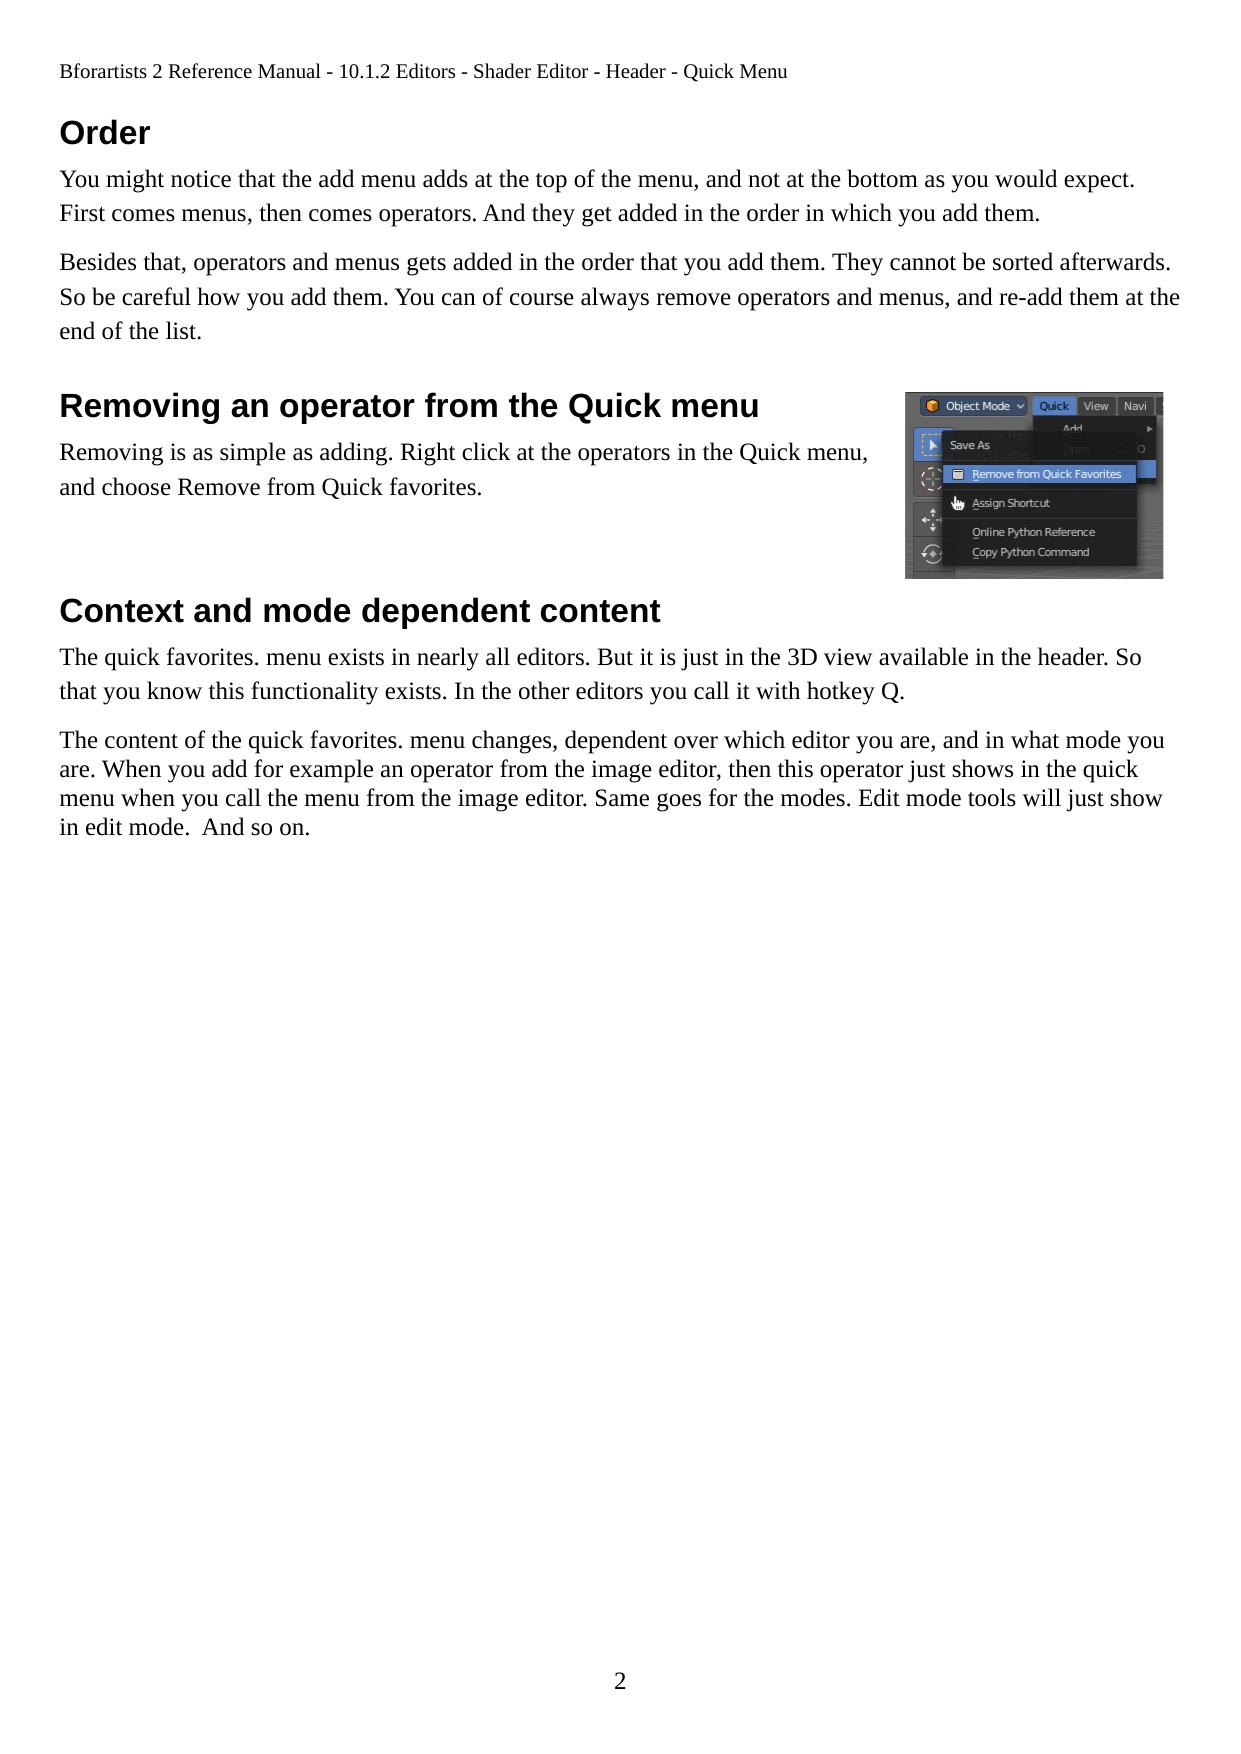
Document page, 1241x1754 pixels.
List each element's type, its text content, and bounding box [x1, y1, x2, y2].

picture [905, 392, 1164, 579]
text You might notice that the add menu adds at the top of the menu, and not at the bottom as you would expect. First comes menus, then comes operators. And they get added in the order in which you add them. [59, 164, 1181, 227]
subtitle Order [59, 113, 1181, 151]
subtitle Removing an operator from the Quick menu [59, 386, 1181, 425]
text Removing is as simple as adding. Right click at the operators in the Quick menu, and choose Remove from Quick favorites. [59, 437, 905, 501]
text Besides that, operators and menus gets added in the order that you add them. They cannot be sorted afterwards. So be careful how you add them. You can of course always remove operators and menus, and re-add them at the end of the list. [59, 247, 1181, 345]
text The quick favorites. menu exists in nearly all editors. But it is just in the 3D view available in the header. So that you know this functionality exists. In the other editors you call it with hotkey Q. [59, 642, 1181, 705]
text The content of the quick favorites. menu changes, dependent over which editor you are, and in what mode you are. When you add for example an operator from the image editor, then this operator just shows in the quick menu when you call the menu from the image editor. Same goes for the modes. Edit mode tools will just show in edit mode. And so on. [59, 725, 1181, 840]
subtitle Context and mode dependent content [59, 591, 1181, 629]
